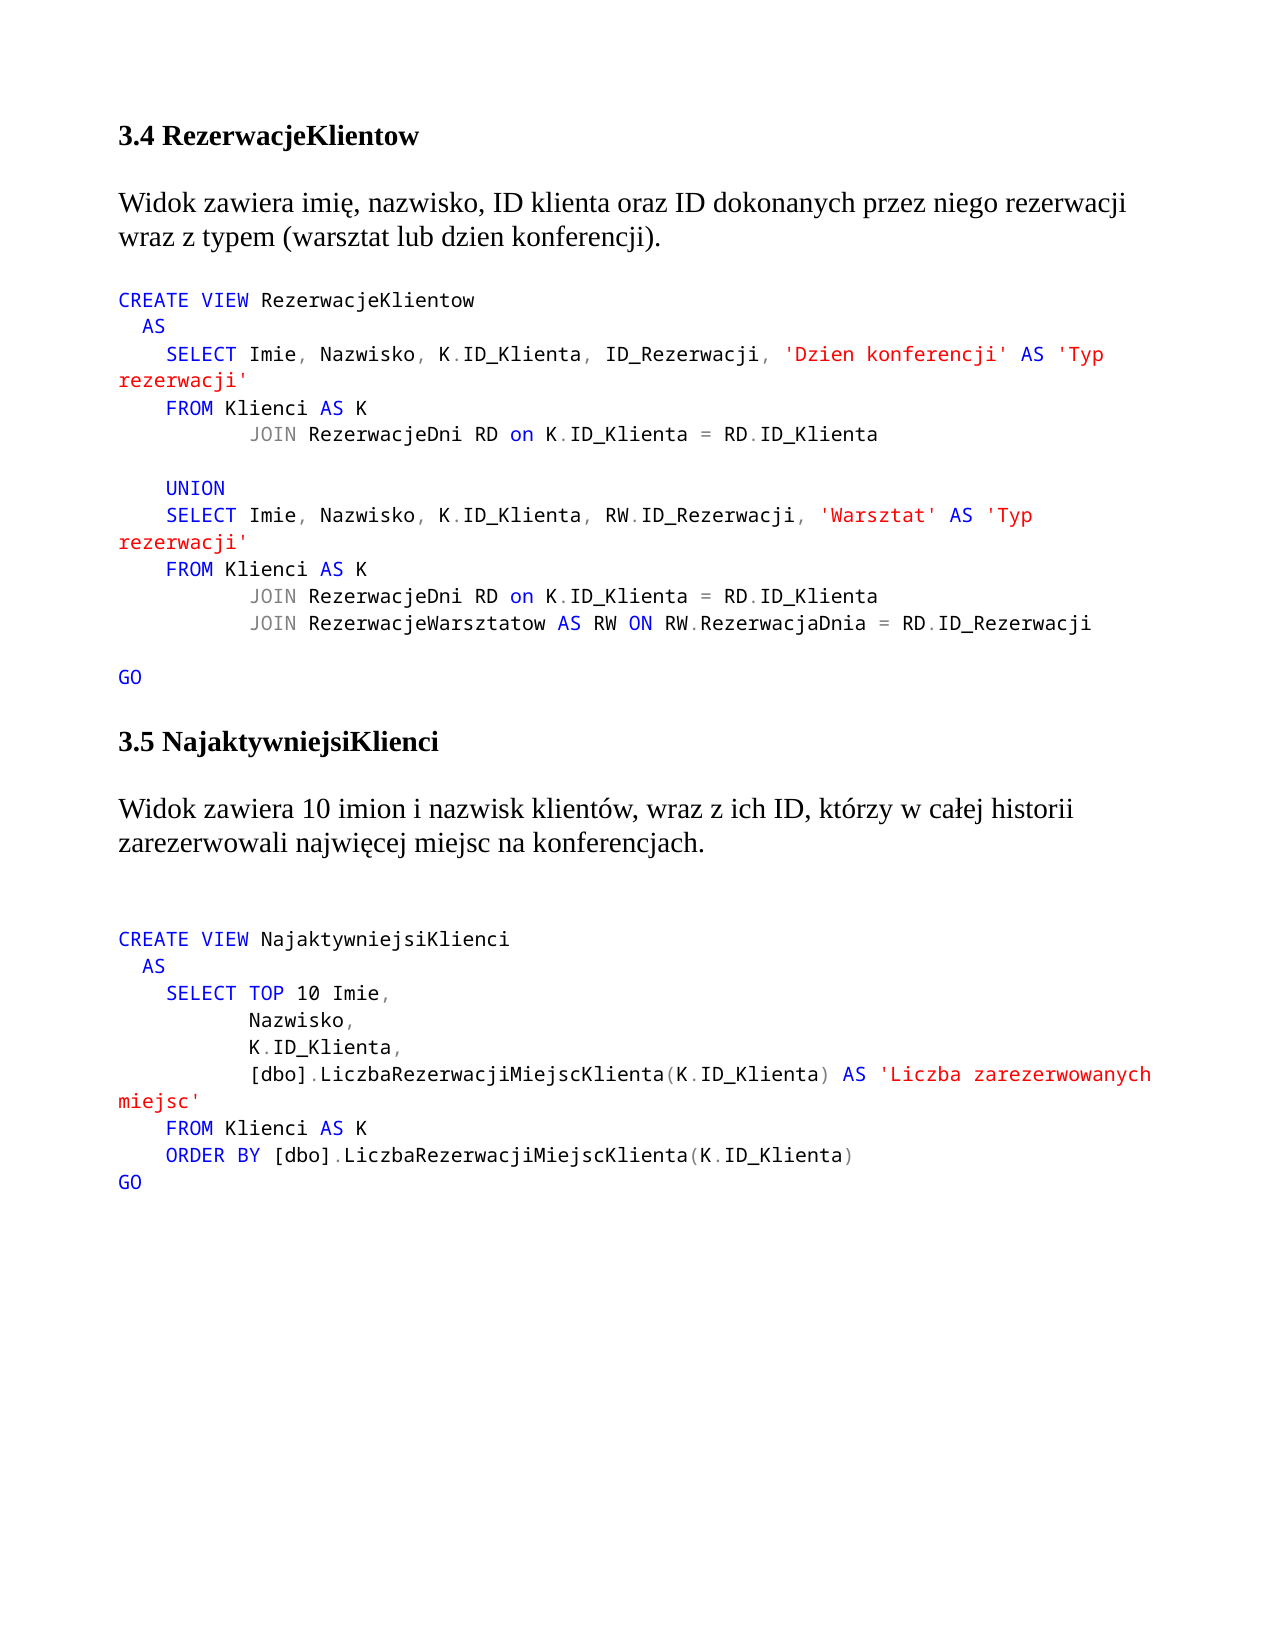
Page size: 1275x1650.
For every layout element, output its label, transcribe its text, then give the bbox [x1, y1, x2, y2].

text ORDER BY [dbo].LiczbaRezerwacjiMiejscKlienta(K.ID_Klienta) [118, 1141, 1157, 1168]
text AS [118, 952, 1157, 979]
text FROM Klienci AS K [118, 394, 1157, 421]
text FROM Klienci AS K [118, 556, 1157, 583]
text JOIN RezerwacjeDni RD on K.ID_Klienta = RD.ID_Klienta [118, 583, 1157, 609]
text UNION [118, 475, 1157, 502]
text 3.5 NajaktywniejsiKlienci [118, 724, 1157, 758]
text Nazwisko, [118, 1006, 1157, 1033]
text CREATE VIEW NajaktywniejsiKlienci [118, 925, 1157, 952]
text AS [118, 313, 1157, 340]
text Widok zawiera imię, nazwisko, ID klienta oraz ID dokonanych przez niego rezerwacji wraz z typem (warsztat lub dzien konferencji). [118, 185, 1157, 252]
text JOIN RezerwacjeDni RD on K.ID_Klienta = RD.ID_Klienta [118, 421, 1157, 448]
text FROM Klienci AS K [118, 1114, 1157, 1141]
text CREATE VIEW RezerwacjeKlientow [118, 286, 1157, 313]
text JOIN RezerwacjeWarsztatow AS RW ON RW.RezerwacjaDnia = RD.ID_Rezerwacji [118, 609, 1157, 637]
text SELECT Imie, Nazwisko, K.ID_Klienta, RW.ID_Rezerwacji, 'Warsztat' AS 'Typ rezerwacji' [118, 502, 1157, 556]
text Widok zawiera 10 imion i nazwisk klientów, wraz z ich ID, którzy w całej historii zarezerwowali najwięcej miejsc na konferencjach. [118, 791, 1157, 858]
text GO [118, 663, 1157, 691]
text [dbo].LiczbaRezerwacjiMiejscKlienta(K.ID_Klienta) AS 'Liczba zarezerwowanych miejsc' [118, 1060, 1157, 1114]
text K.ID_Klienta, [118, 1033, 1157, 1060]
text 3.4 RezerwacjeKlientow [118, 118, 1157, 152]
text SELECT TOP 10 Imie, [118, 979, 1157, 1006]
text GO [118, 1168, 1157, 1195]
text SELECT Imie, Nazwisko, K.ID_Klienta, ID_Rezerwacji, 'Dzien konferencji' AS 'Typ rezerwacji' [118, 340, 1157, 394]
